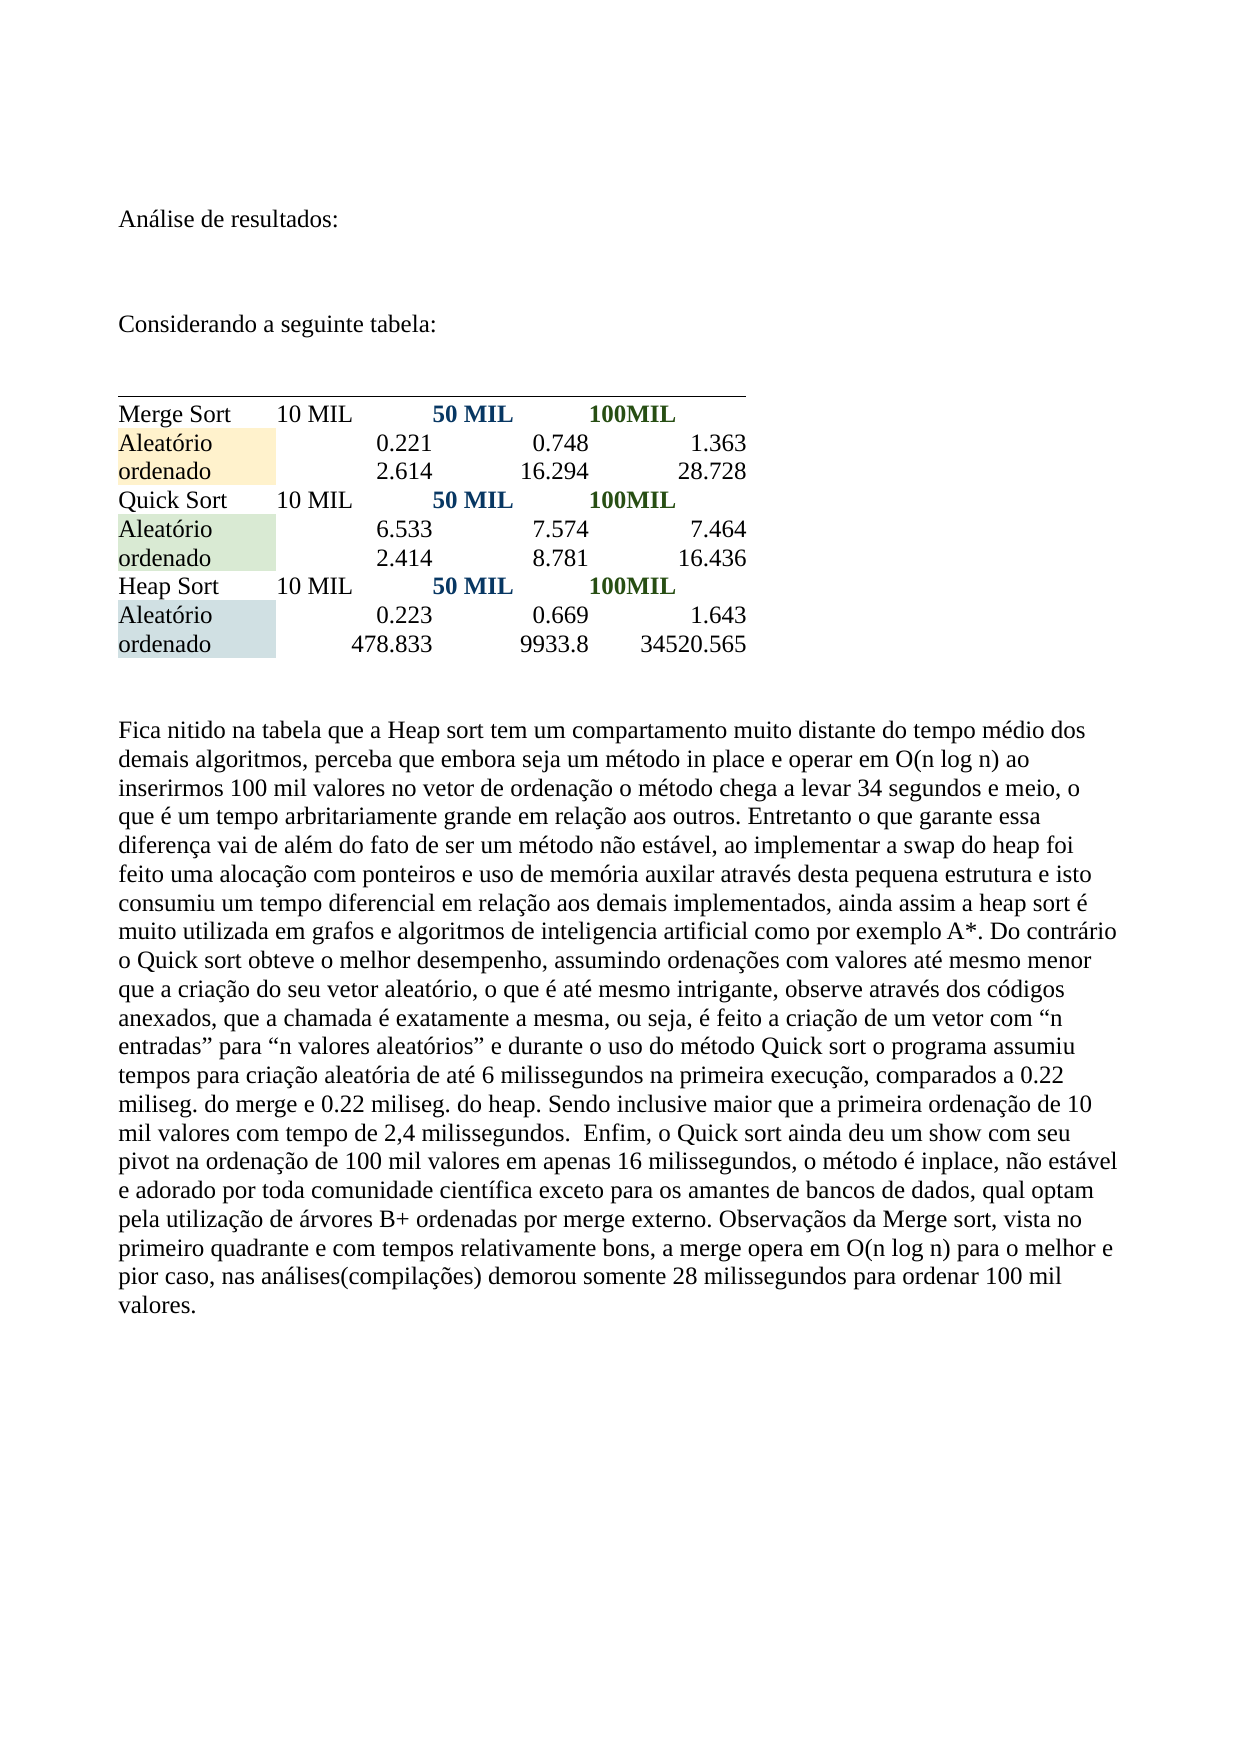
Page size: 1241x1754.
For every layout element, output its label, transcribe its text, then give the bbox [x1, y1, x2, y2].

table_cell 100MIL [589, 485, 746, 514]
table_cell 50 MIL [432, 485, 588, 514]
text Considerando a seguinte tabela: [118, 309, 1122, 338]
table_cell ordenado [118, 456, 276, 485]
table_header 10 MIL [276, 397, 432, 428]
table_cell Quick Sort [118, 485, 276, 514]
table_cell 2.414 [276, 543, 432, 571]
table_cell 0.221 [276, 428, 432, 456]
text Análise de resultados: [118, 204, 1122, 233]
table_cell 1.643 [589, 600, 746, 629]
table_cell 10 MIL [276, 571, 432, 600]
table_cell Aleatório [118, 600, 276, 629]
table_cell Aleatório [118, 428, 276, 456]
table_cell Aleatório [118, 514, 276, 543]
table_cell 100MIL [589, 571, 746, 600]
table_cell 16.294 [432, 456, 588, 485]
table_cell ordenado [118, 543, 276, 571]
table_cell 8.781 [432, 543, 588, 571]
table_cell 1.363 [589, 428, 746, 456]
table_header Merge Sort [118, 397, 276, 428]
table_header 100MIL [589, 397, 746, 428]
text Fica nitido na tabela que a Heap sort tem um compartamento muito distante do tempo médio dos demais algoritmos, perceba que embora seja um método in place e operar em O(n log n) ao inserirmos 100 mil valores no vetor de ordenação o método chega a levar 34 segundos e meio, o que é um tempo arbritariamente grande em relação aos outros. Entretanto o que garante essa diferença vai de além do fato de ser um método não estável, ao implementar a swap do heap foi feito uma alocação com ponteiros e uso de memória auxilar através desta pequena estrutura e isto consumiu um tempo diferencial em relação aos demais implementados, ainda assim a heap sort é muito utilizada em grafos e algoritmos de inteligencia artificial como por exemplo A*. Do contrário o Quick sort obteve o melhor desempenho, assumindo ordenações com valores até mesmo menor que a criação do seu vetor aleatório, o que é até mesmo intrigante, observe através dos códigos anexados, que a chamada é exatamente a mesma, ou seja, é feito a criação de um vetor com “n entradas” para “n valores aleatórios” e durante o uso do método Quick sort o programa assumiu tempos para criação aleatória de até 6 milissegundos na primeira execução, comparados a 0.22 miliseg. do merge e 0.22 miliseg. do heap. Sendo inclusive maior que a primeira ordenação de 10 mil valores com tempo de 2,4 milissegundos. Enfim, o Quick sort ainda deu um show com seu pivot na ordenação de 100 mil valores em apenas 16 milissegundos, o método é inplace, não estável e adorado por toda comunidade científica exceto para os amantes de bancos de dados, qual optam pela utilização de árvores B+ ordenadas por merge externo. Observaçãos da Merge sort, vista no primeiro quadrante e com tempos relativamente bons, a merge opera em O(n log n) para o melhor e pior caso, nas análises(compilações) demorou somente 28 milissegundos para ordenar 100 mil valores. [118, 715, 1122, 1319]
table_cell 0.748 [432, 428, 588, 456]
table_cell 16.436 [589, 543, 746, 571]
table_cell 34520.565 [589, 629, 746, 658]
table_cell Heap Sort [118, 571, 276, 600]
table_cell 50 MIL [432, 571, 588, 600]
table_cell 7.464 [589, 514, 746, 543]
table_cell 6.533 [276, 514, 432, 543]
table_cell 9933.8 [432, 629, 588, 658]
table_cell ordenado [118, 629, 276, 658]
table_cell 0.223 [276, 600, 432, 629]
table_cell 0.669 [432, 600, 588, 629]
table_cell 2.614 [276, 456, 432, 485]
table_cell 478.833 [276, 629, 432, 658]
table_header 50 MIL [432, 397, 588, 428]
table_cell 7.574 [432, 514, 588, 543]
table_cell 10 MIL [276, 485, 432, 514]
table_cell 28.728 [589, 456, 746, 485]
